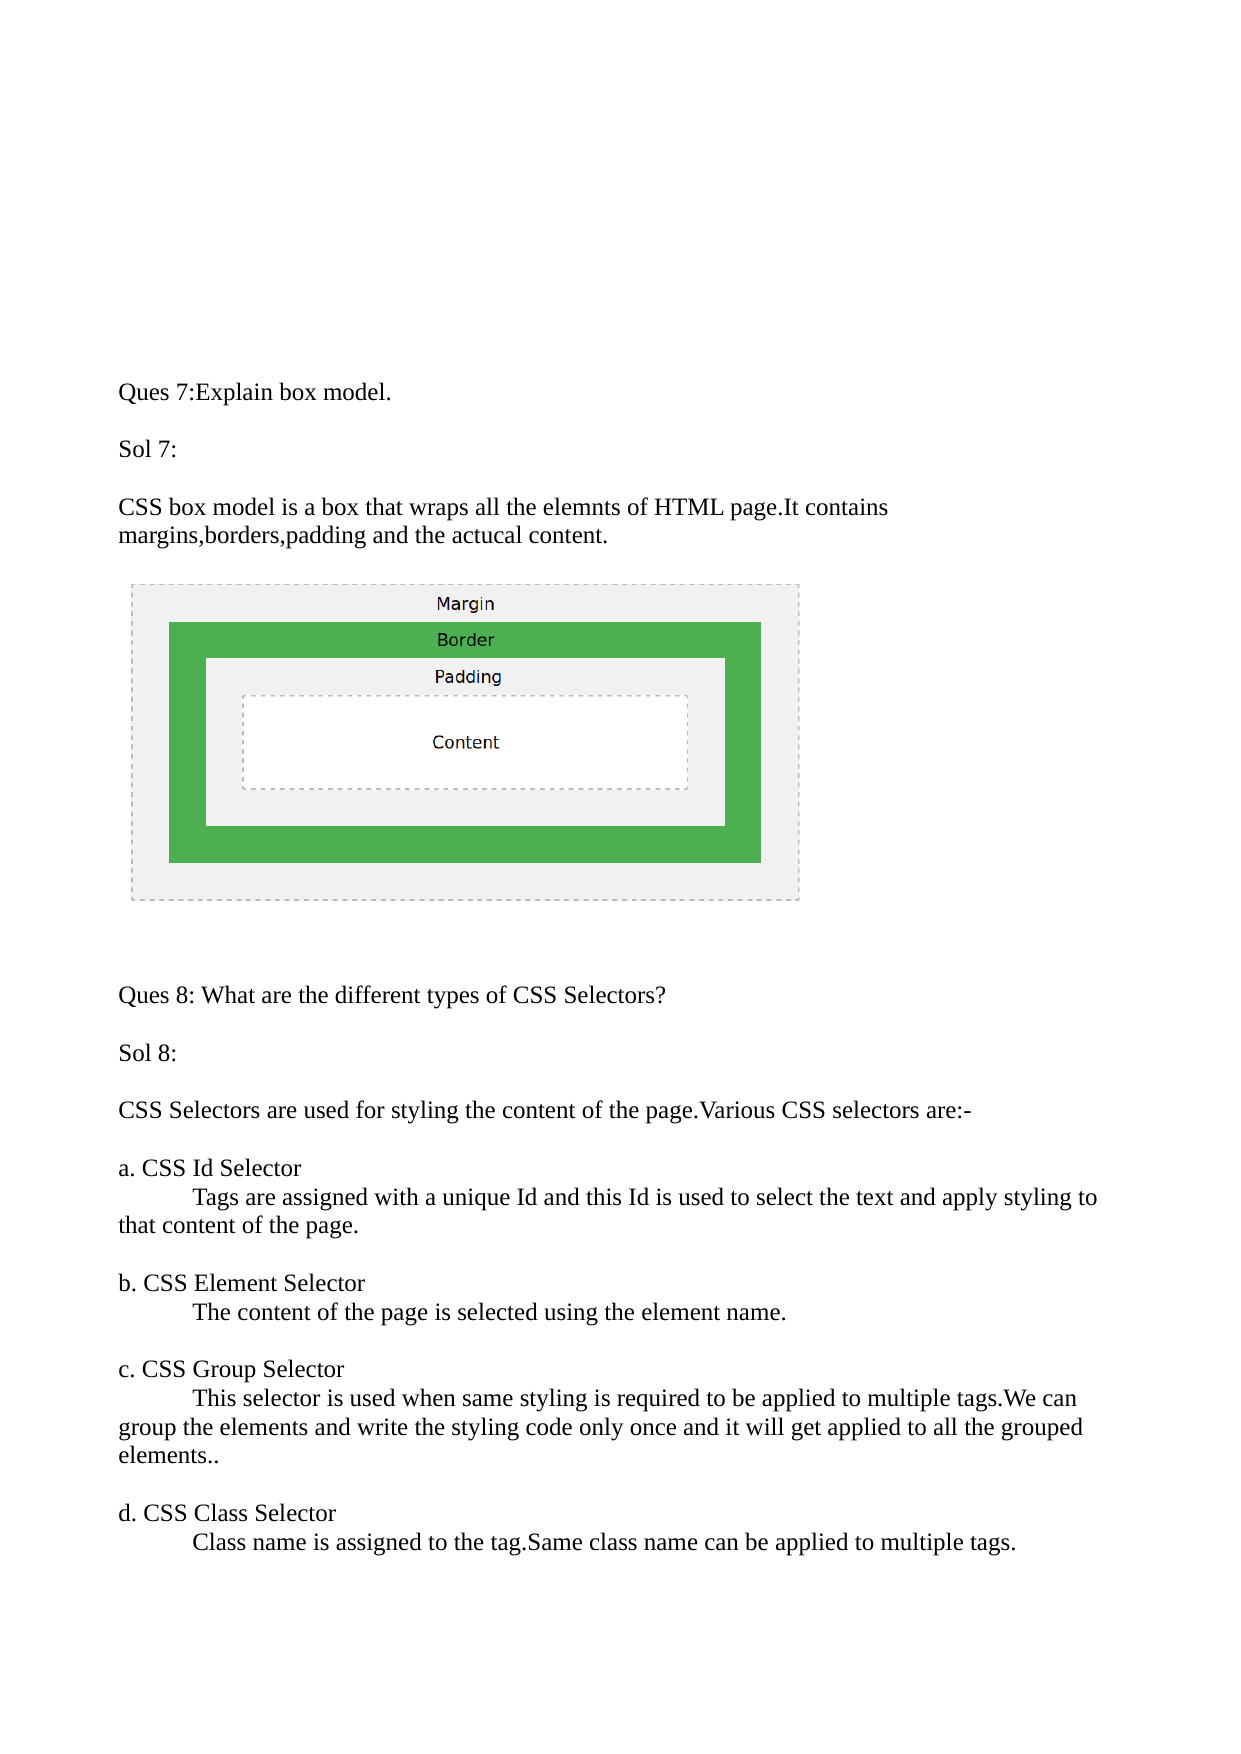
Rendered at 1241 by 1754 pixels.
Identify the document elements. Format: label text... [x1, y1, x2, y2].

text Sol 8: [118, 1038, 1122, 1067]
text Tags are assigned with a unique Id and this Id is used to select the text and apply styling to that content of the page. [118, 1182, 1122, 1239]
text b. CSS Element Selector [118, 1268, 1122, 1297]
text CSS Selectors are used for styling the content of the page.Various CSS selectors are:- [118, 1096, 1122, 1124]
text CSS box model is a box that wraps all the elemnts of HTML page.It contains margins,borders,padding and the actucal content. [118, 492, 1122, 549]
text The content of the page is selected using the element name. [118, 1297, 1122, 1326]
text Sol 7: [118, 434, 1122, 463]
text Ques 8: What are the different types of CSS Selectors? [118, 981, 1122, 1009]
text Class name is assigned to the tag.Same class name can be applied to multiple tags. [118, 1527, 1122, 1556]
text d. CSS Class Selector [118, 1498, 1122, 1527]
text c. CSS Group Selector [118, 1354, 1122, 1383]
text Ques 7:Explain box model. [118, 377, 1122, 406]
text This selector is used when same styling is required to be applied to multiple tags.We can group the elements and write the styling code only once and it will get applied to all the grouped elements.. [118, 1383, 1122, 1469]
text a. CSS Id Selector [118, 1153, 1122, 1182]
picture [124, 575, 800, 906]
